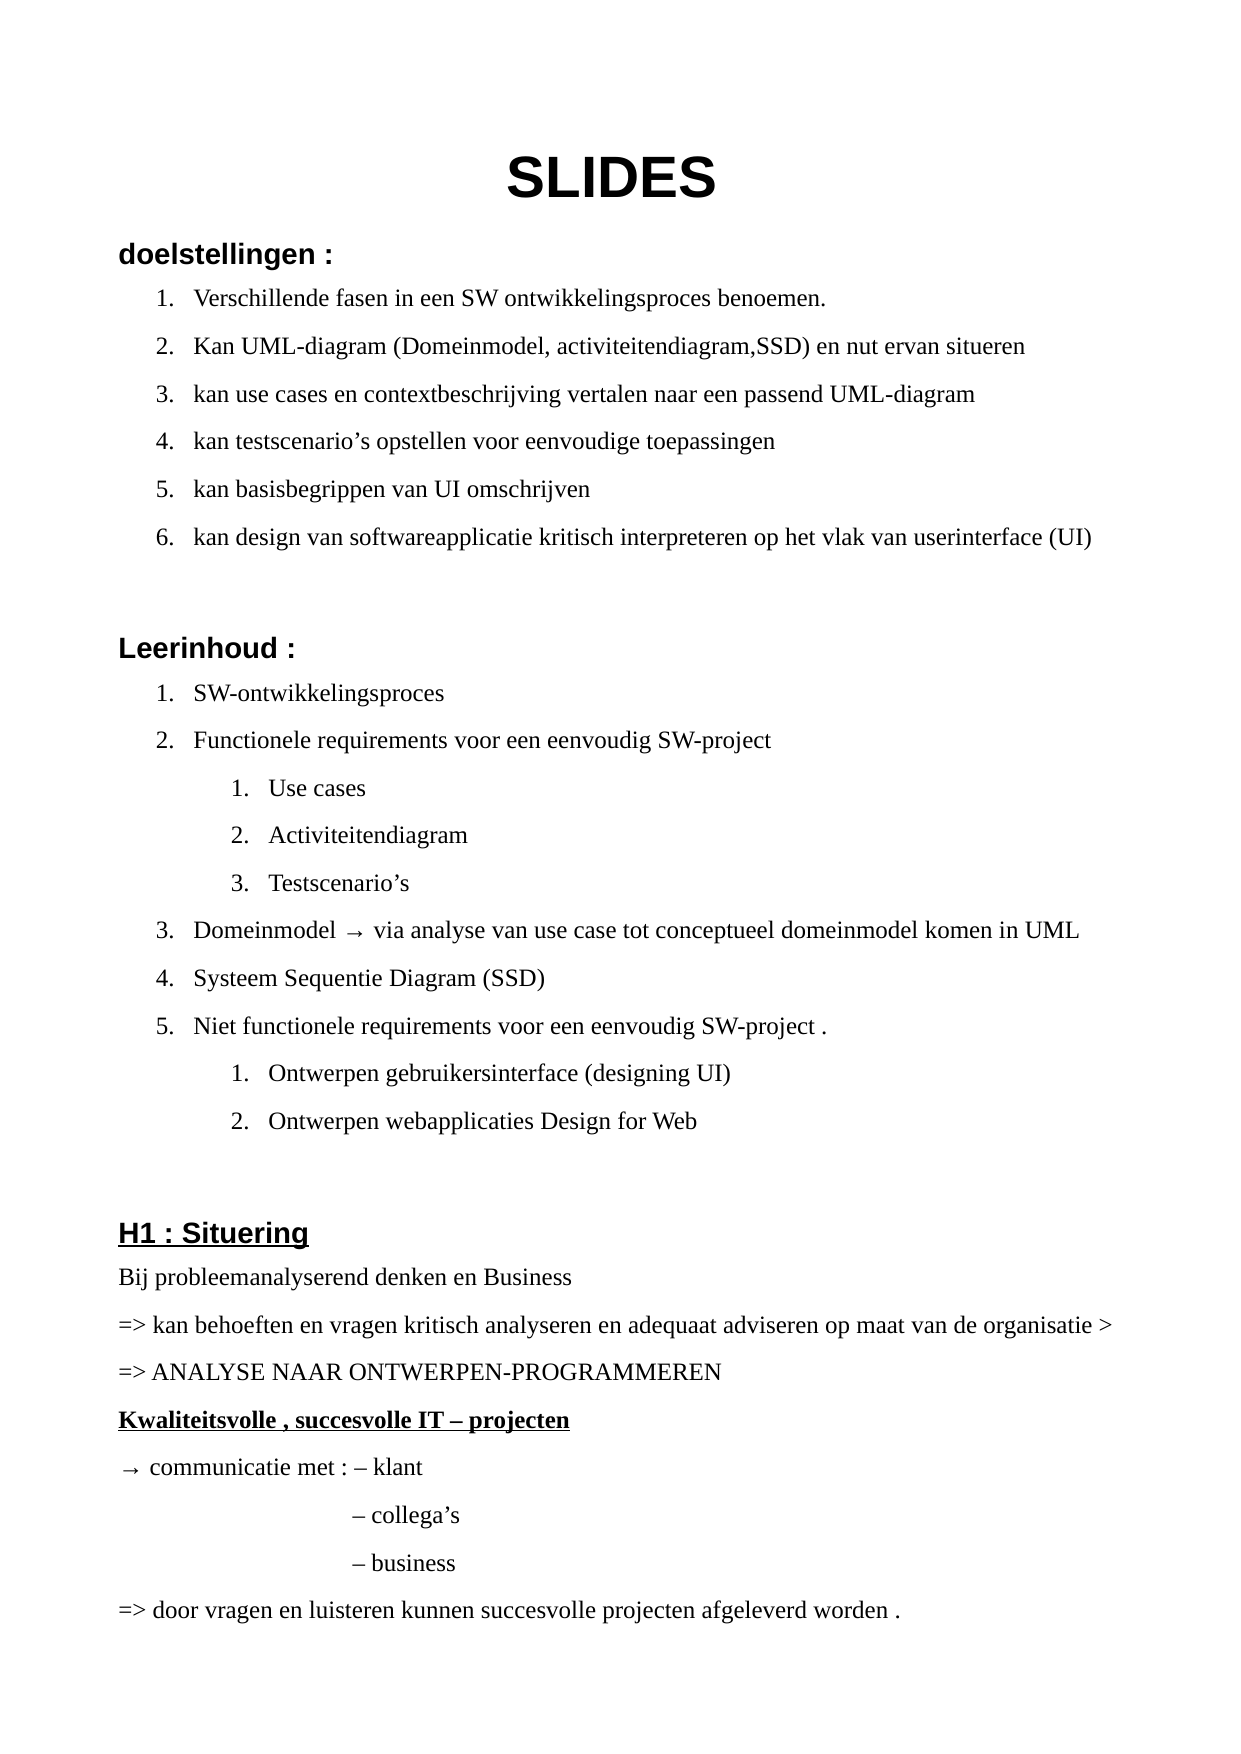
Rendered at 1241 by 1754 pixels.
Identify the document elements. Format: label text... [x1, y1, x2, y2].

list Ontwerpen webapplicaties Design for Web [231, 1106, 1122, 1135]
text => kan behoeften en vragen kritisch analyseren en adequaat adviseren op maat van de organisatie > [118, 1310, 1122, 1338]
list Ontwerpen gebruikersinterface (designing UI) [231, 1058, 1122, 1087]
list Kan UML-diagram (Domeinmodel, activiteitendiagram,SSD) en nut ervan situeren [156, 331, 1122, 360]
text Kwaliteitsvolle , succesvolle IT – projecten [118, 1405, 1122, 1434]
text – business [118, 1548, 1122, 1576]
text Bij probleemanalyserend denken en Business [118, 1262, 1122, 1291]
text – collega’s [118, 1500, 1122, 1529]
text → communicatie met : – klant [118, 1452, 1122, 1481]
subtitle H1 : Situering [118, 1216, 1122, 1249]
list kan basisbegrippen van UI omschrijven [156, 474, 1122, 503]
list Testscenario’s [231, 868, 1122, 897]
list kan design van softwareapplicatie kritisch interpreteren op het vlak van userinterface (UI) [156, 522, 1122, 550]
list Niet functionele requirements voor een eenvoudig SW-project . [156, 1011, 1122, 1039]
text => door vragen en luisteren kunnen succesvolle projecten afgeleverd worden . [118, 1595, 1122, 1624]
list Activiteitendiagram [231, 820, 1122, 849]
list kan use cases en contextbeschrijving vertalen naar een passend UML-diagram [156, 379, 1122, 407]
list SW-ontwikkelingsproces [156, 678, 1122, 706]
subtitle doelstellingen : [118, 237, 1122, 271]
text => ANALYSE NAAR ONTWERPEN-PROGRAMMEREN [118, 1357, 1122, 1386]
list Use cases [231, 773, 1122, 802]
list kan testscenario’s opstellen voor eenvoudige toepassingen [156, 426, 1122, 455]
subtitle Leerinhoud : [118, 631, 1122, 665]
list Functionele requirements voor een eenvoudig SW-project [156, 725, 1122, 754]
title SLIDES [118, 143, 1122, 210]
list Domeinmodel → via analyse van use case tot conceptueel domeinmodel komen in UML [156, 916, 1122, 944]
list Systeem Sequentie Diagram (SSD) [156, 963, 1122, 992]
list Verschillende fasen in een SW ontwikkelingsproces benoemen. [156, 283, 1122, 312]
